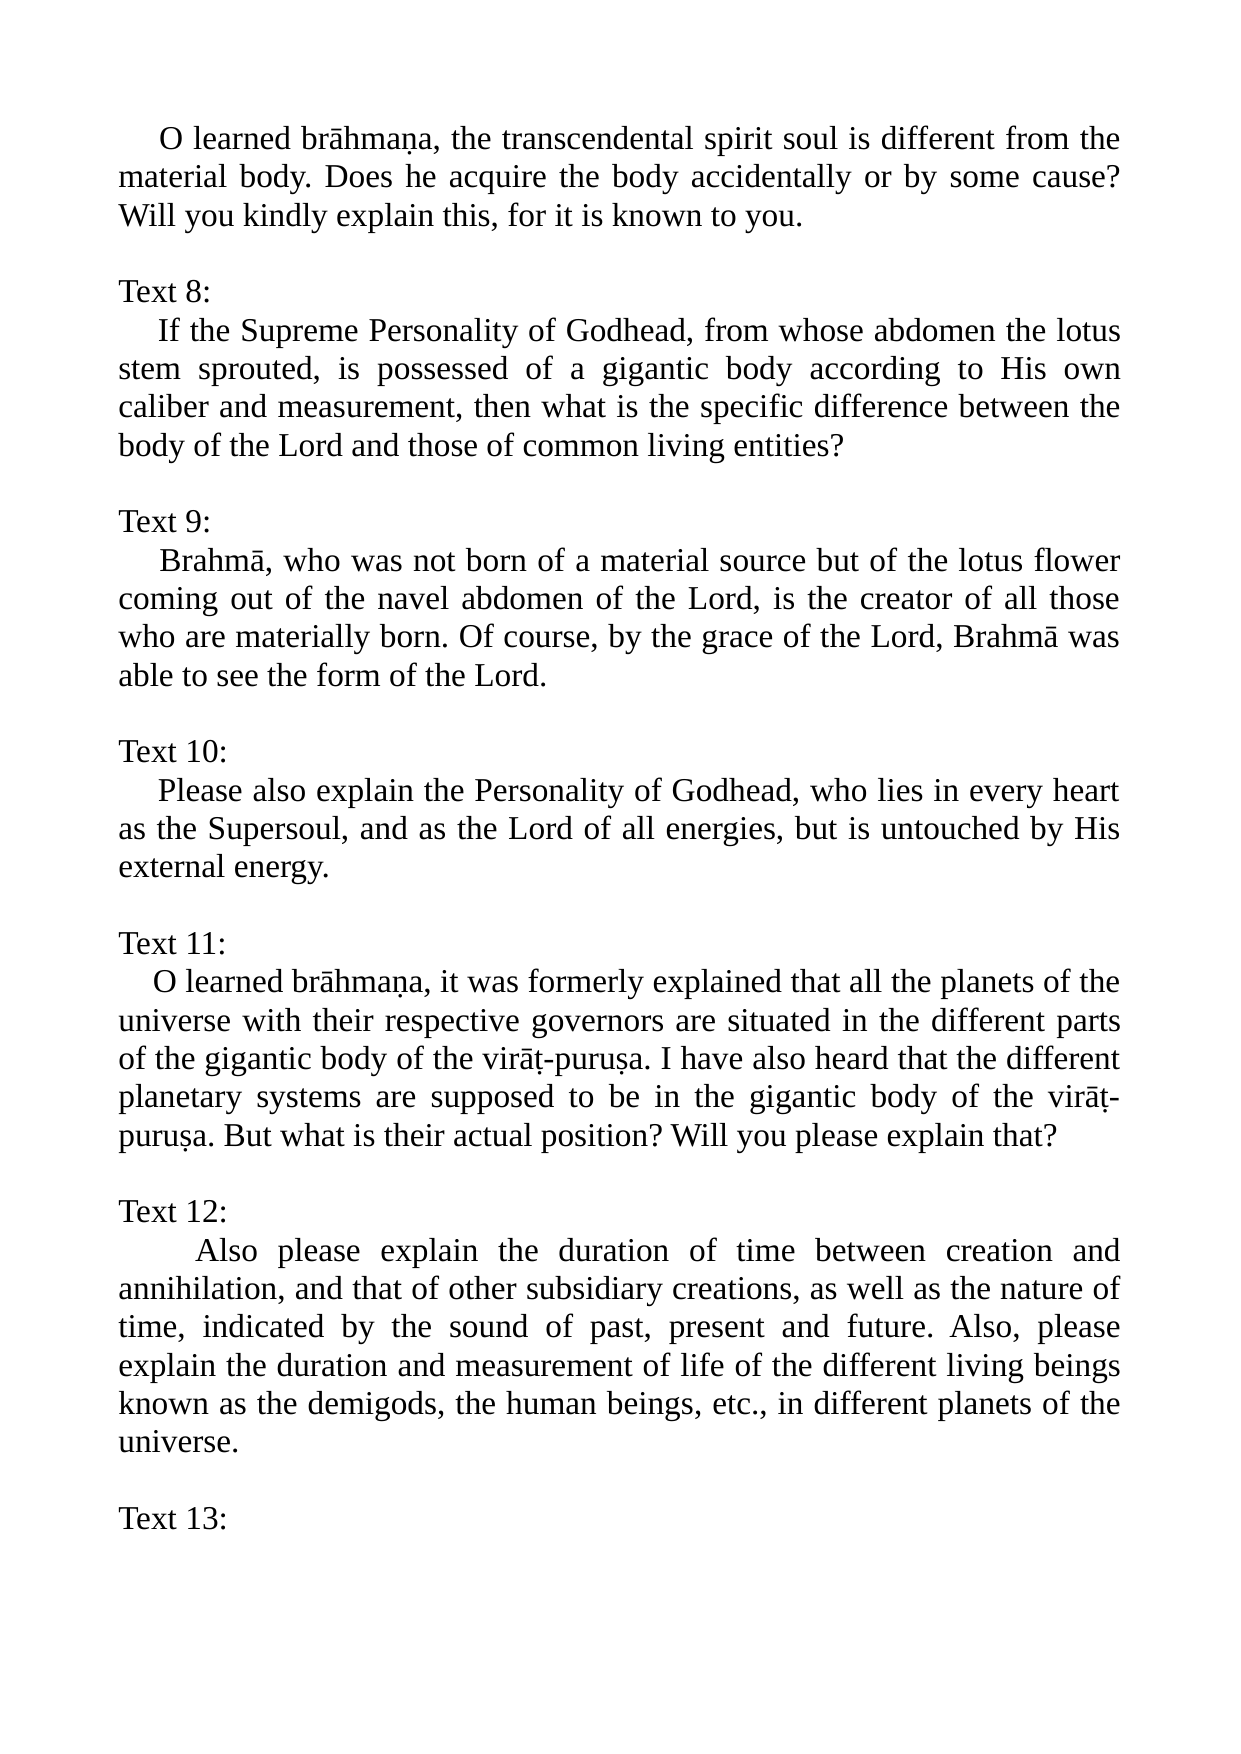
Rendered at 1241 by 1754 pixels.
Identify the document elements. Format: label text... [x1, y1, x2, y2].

text Text 9: [118, 501, 1122, 540]
text Text 8: [118, 271, 1122, 310]
text Also please explain the duration of time between creation and annihilation, and that of other subsidiary creations, as well as the nature of time, indicated by the sound of past, present and future. Also, please explain the duration and measurement of life of the different living beings known as the demigods, the human beings, etc., in different planets of the universe. [118, 1230, 1122, 1460]
text Text 12: [118, 1191, 1122, 1230]
text Please also explain the Personality of Godhead, who lies in every heart as the Supersoul, and as the Lord of all energies, but is untouched by His external energy. [118, 770, 1122, 885]
text O learned brāhmaṇa, the transcendental spirit soul is different from the material body. Does he acquire the body accidentally or by some cause? Will you kindly explain this, for it is known to you. [118, 118, 1122, 233]
text Text 13: [118, 1498, 1122, 1536]
text Text 11: [118, 923, 1122, 961]
text Brahmā, who was not born of a material source but of the lotus flower coming out of the navel abdomen of the Lord, is the creator of all those who are materially born. Of course, by the grace of the Lord, Brahmā was able to see the form of the Lord. [118, 540, 1122, 693]
text O learned brāhmaṇa, it was formerly explained that all the planets of the universe with their respective governors are situated in the different parts of the gigantic body of the virāṭ-puruṣa. I have also heard that the different planetary systems are supposed to be in the gigantic body of the virāṭ-puruṣa. But what is their actual position? Will you please explain that? [118, 961, 1122, 1153]
text If the Supreme Personality of Godhead, from whose abdomen the lotus stem sprouted, is possessed of a gigantic body according to His own caliber and measurement, then what is the specific difference between the body of the Lord and those of common living entities? [118, 310, 1122, 463]
text Text 10: [118, 731, 1122, 770]
